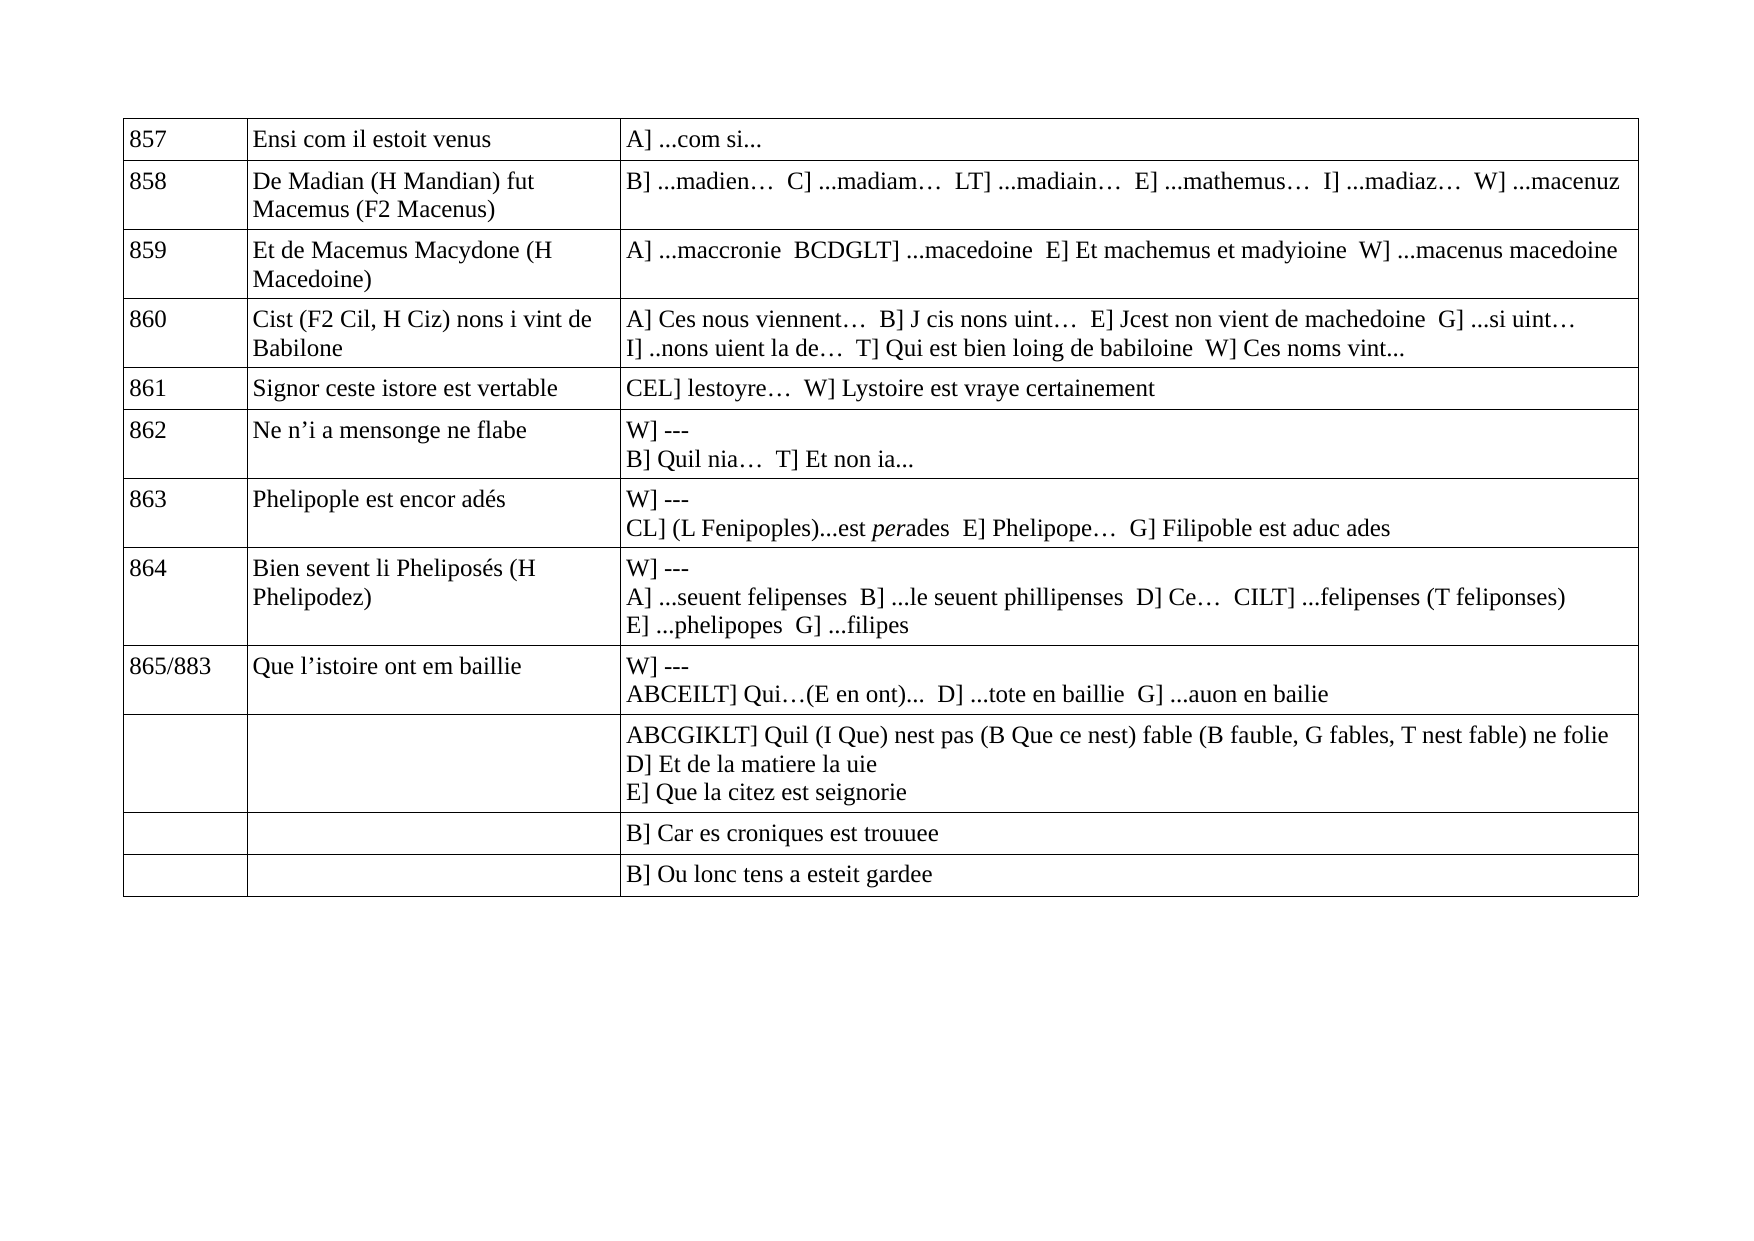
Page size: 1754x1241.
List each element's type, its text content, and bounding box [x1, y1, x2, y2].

table_cell A] Ces nous viennent… B] J cis nons uint… E] Jcest non vient de machedoine G] ...si uint… I] ..nons uient la de… T] Qui est bien loing de babiloine W] Ces noms vint... [621, 299, 1638, 367]
table_cell Signor ceste istore est vertable [248, 368, 620, 409]
table_cell Cist (F2 Cil, H Ciz) nons i vint de Babilone [248, 299, 620, 367]
table_cell [248, 715, 620, 812]
table_cell [124, 855, 247, 896]
table_cell Et de Macemus Macydone (H Macedoine) [248, 230, 620, 298]
table_cell Ensi com il estoit venus [248, 119, 620, 160]
table_cell B] ...madien… C] ...madiam… LT] ...madiain… E] ...mathemus… I] ...madiaz… W] ...macenuz [621, 161, 1638, 229]
table_cell De Madian (H Mandian) fut Macemus (F2 Macenus) [248, 161, 620, 229]
table_cell Ne n’i a mensonge ne flabe [248, 410, 620, 478]
table_cell [248, 813, 620, 854]
table_cell W] --- CL] (L Fenipoples)...est perades E] Phelipope… G] Filipoble est aduc ades [621, 479, 1638, 547]
table_cell CEL] lestoyre… W] Lystoire est vraye certainement [621, 368, 1638, 409]
table_cell ABCGIKLT] Quil (I Que) nest pas (B Que ce nest) fable (B fauble, G fables, T nest fable) ne folie D] Et de la matiere la uie E] Que la citez est seignorie [621, 715, 1638, 812]
table_cell W] --- A] ...seuent felipenses B] ...le seuent phillipenses D] Ce… CILT] ...felipenses (T feliponses) E] ...phelipopes G] ...filipes [621, 548, 1638, 645]
table_cell B] Car es croniques est trouuee [621, 813, 1638, 854]
table_cell 863 [124, 479, 247, 547]
table_cell W] --- B] Quil nia… T] Et non ia... [621, 410, 1638, 478]
table_cell [124, 715, 247, 812]
table_cell 859 [124, 230, 247, 298]
table_cell 858 [124, 161, 247, 229]
table_cell A] ...maccronie BCDGLT] ...macedoine E] Et machemus et madyioine W] ...macenus macedoine [621, 230, 1638, 298]
table_cell 864 [124, 548, 247, 645]
table_cell 865/883 [124, 646, 247, 714]
table_cell 862 [124, 410, 247, 478]
table_cell Que l’istoire ont em baillie [248, 646, 620, 714]
table_cell 857 [124, 119, 247, 160]
table_cell 860 [124, 299, 247, 367]
table_cell Bien sevent li Pheliposés (H Phelipodez) [248, 548, 620, 645]
table_cell Phelipople est encor adés [248, 479, 620, 547]
table_cell A] ...com si... [621, 119, 1638, 160]
table_cell [124, 813, 247, 854]
table_cell W] --- ABCEILT] Qui…(E en ont)... D] ...tote en baillie G] ...auon en bailie [621, 646, 1638, 714]
table_cell [248, 855, 620, 896]
table_cell B] Ou lonc tens a esteit gardee [621, 855, 1638, 896]
table_cell 861 [124, 368, 247, 409]
